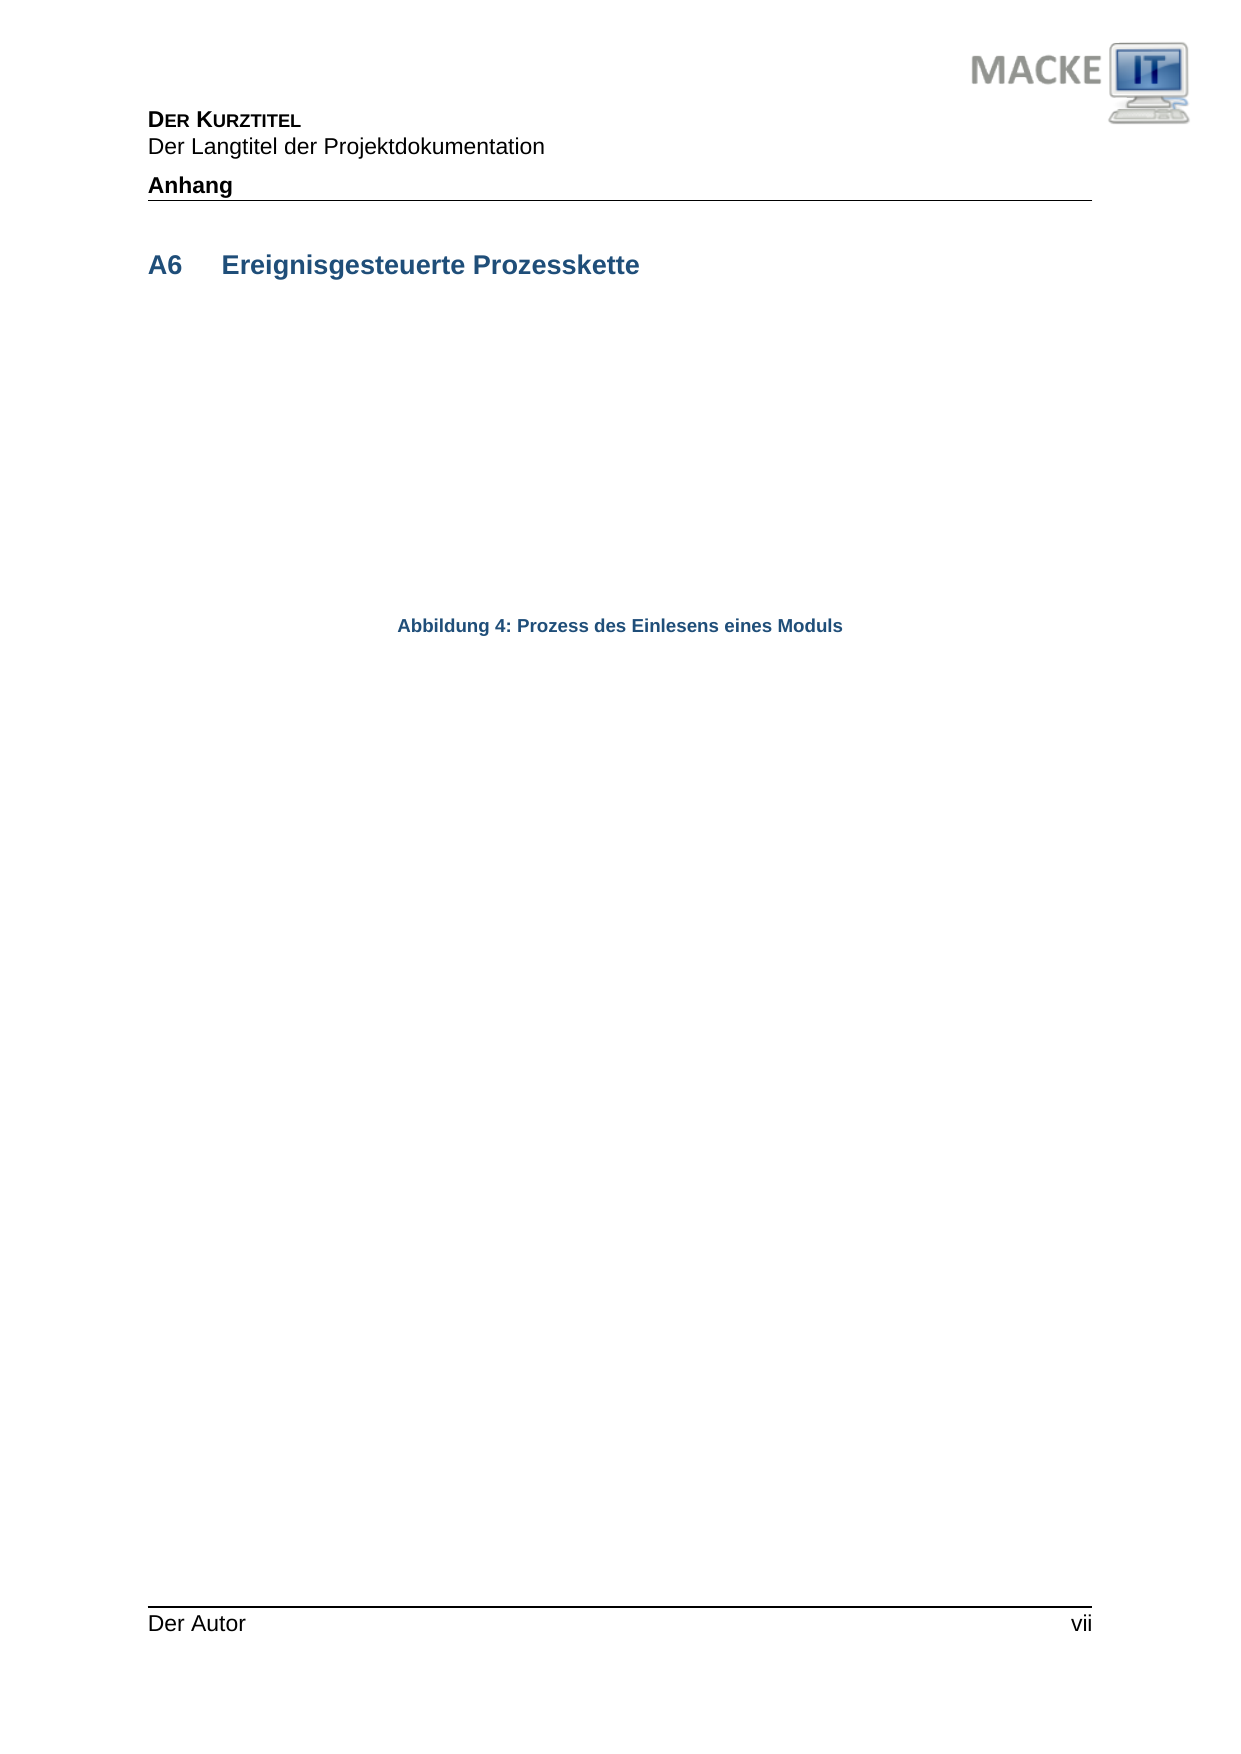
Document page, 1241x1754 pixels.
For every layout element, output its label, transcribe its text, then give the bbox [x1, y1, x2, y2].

picture [959, 29, 1197, 131]
text Abbildung 4: Prozess des Einlesens eines Moduls [148, 293, 1092, 637]
subtitle Ereignisgesteuerte Prozesskette [148, 249, 1092, 281]
